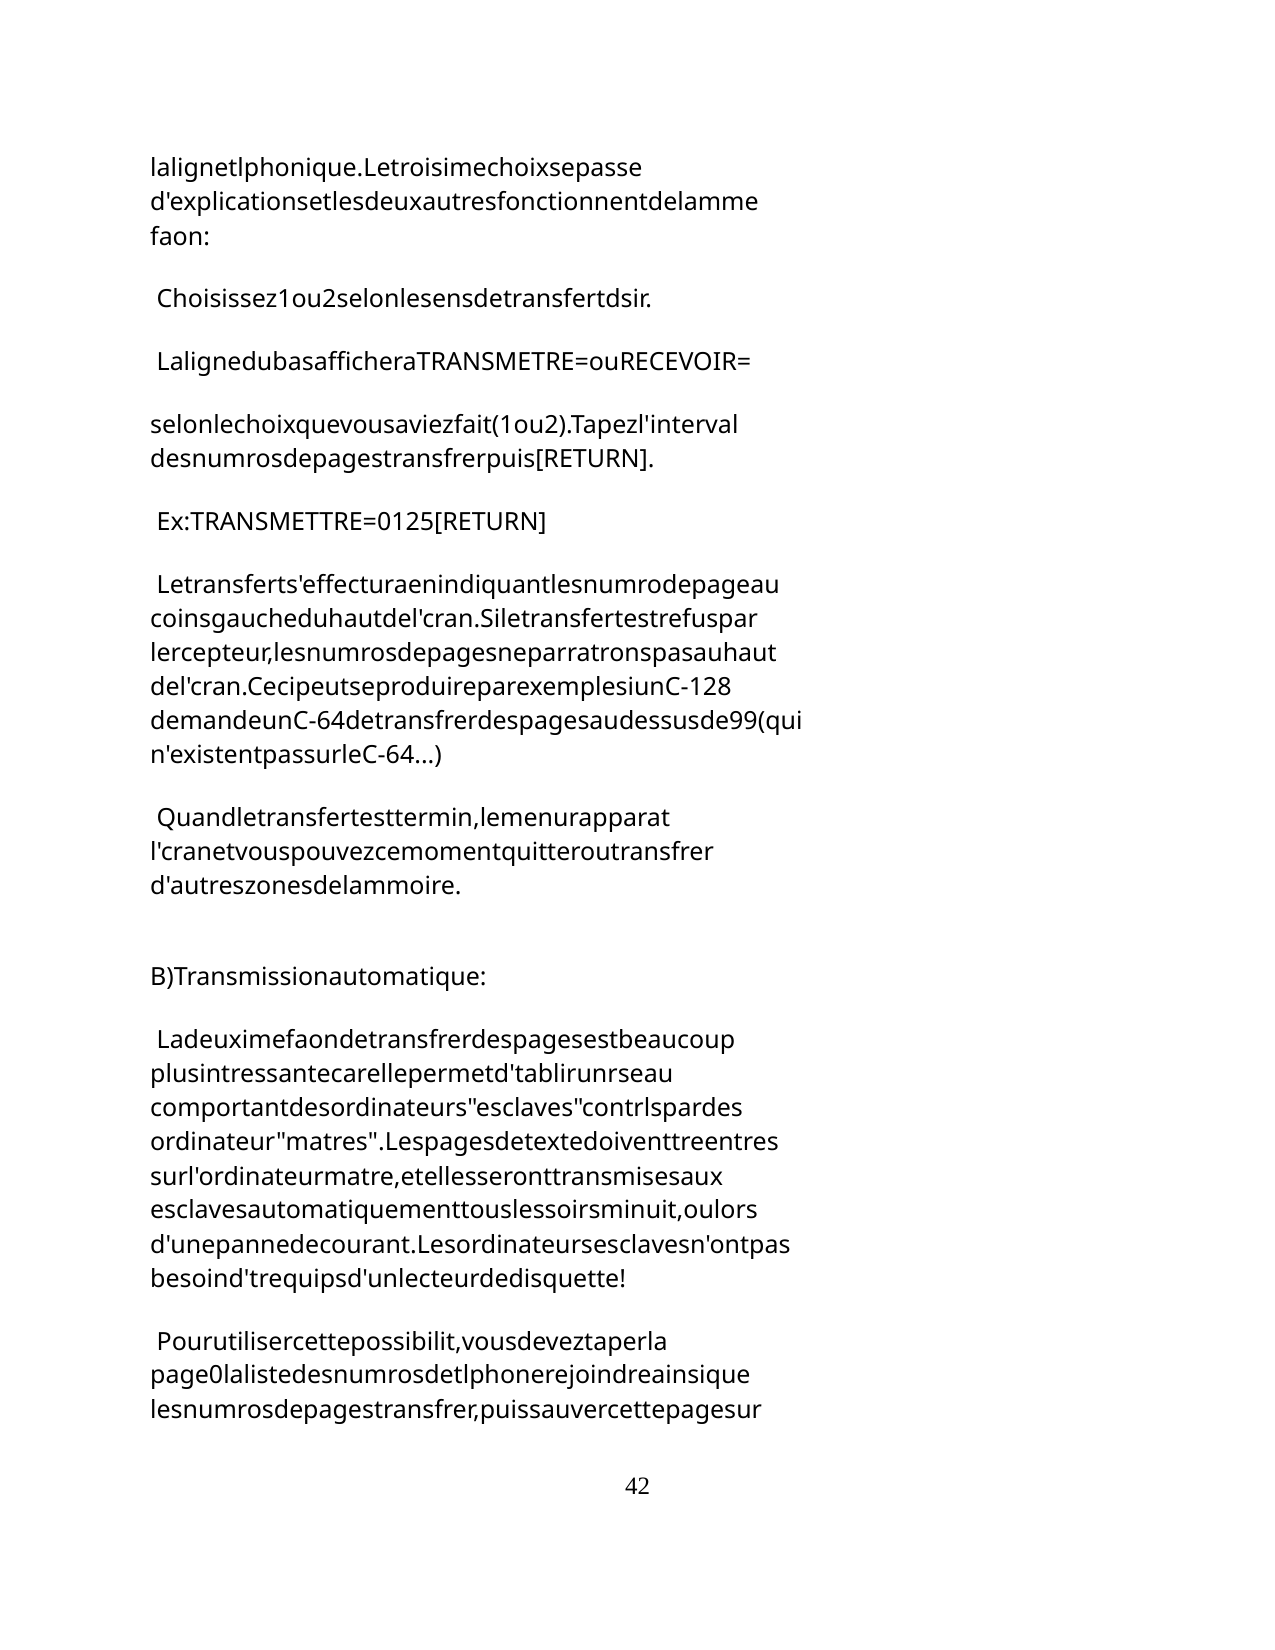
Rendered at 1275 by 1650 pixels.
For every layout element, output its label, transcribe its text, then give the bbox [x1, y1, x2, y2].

text Ladeuximefaondetransfrerdespagesestbeaucoup [150, 1022, 1125, 1056]
text coinsgaucheduhautdel'cran.Siletransfertestrefuspar [150, 600, 1125, 634]
text esclavesautomatiquementtouslessoirsminuit,oulors [150, 1192, 1125, 1226]
text surl'ordinateurmatre,etellesseronttransmisesaux [150, 1158, 1125, 1192]
text d'autreszonesdelammoire. [150, 867, 1125, 902]
text desnumrosdepagestransfrerpuis[RETURN]. [150, 441, 1125, 475]
text lercepteur,lesnumrosdepagesneparratronspasauhaut [150, 634, 1125, 668]
text l'cranetvouspouvezcemomentquitteroutransfrer [150, 833, 1125, 867]
text page0lalistedesnumrosdetlphonerejoindreainsique [150, 1357, 1125, 1391]
text lesnumrosdepagestransfrer,puissauvercettepagesur [150, 1391, 1125, 1425]
text LalignedubasafficheraTRANSMETRE=ouRECEVOIR= [150, 344, 1125, 378]
text plusintressantecarellepermetd'tablirunrseau [150, 1056, 1125, 1090]
text B)Transmissionautomatique: [150, 959, 1125, 993]
text demandeunC-64detransfrerdespagesaudessusde99(qui [150, 702, 1125, 737]
text Letransferts'effecturaenindiquantlesnumrodepageau [150, 566, 1125, 600]
text lalignetlphonique.Letroisimechoixsepasse [150, 150, 1125, 184]
text ordinateur"matres".Lespagesdetextedoiventtreentres [150, 1124, 1125, 1158]
text Ex:TRANSMETTRE=0125[RETURN] [150, 503, 1125, 537]
text del'cran.CecipeutseproduireparexemplesiunC-128 [150, 668, 1125, 702]
text Pourutilisercettepossibilit,vousdeveztaperla [150, 1323, 1125, 1357]
text n'existentpassurleC-64...) [150, 737, 1125, 771]
text Quandletransfertesttermin,lemenurapparat [150, 799, 1125, 833]
text selonlechoixquevousaviezfait(1ou2).Tapezl'interval [150, 407, 1125, 441]
text Choisissez1ou2selonlesensdetransfertdsir. [150, 281, 1125, 315]
text faon: [150, 218, 1125, 252]
text d'explicationsetlesdeuxautresfonctionnentdelamme [150, 184, 1125, 218]
text d'unepannedecourant.Lesordinateursesclavesn'ontpas [150, 1226, 1125, 1260]
text besoind'trequipsd'unlecteurdedisquette! [150, 1260, 1125, 1294]
text comportantdesordinateurs"esclaves"contrlspardes [150, 1090, 1125, 1124]
